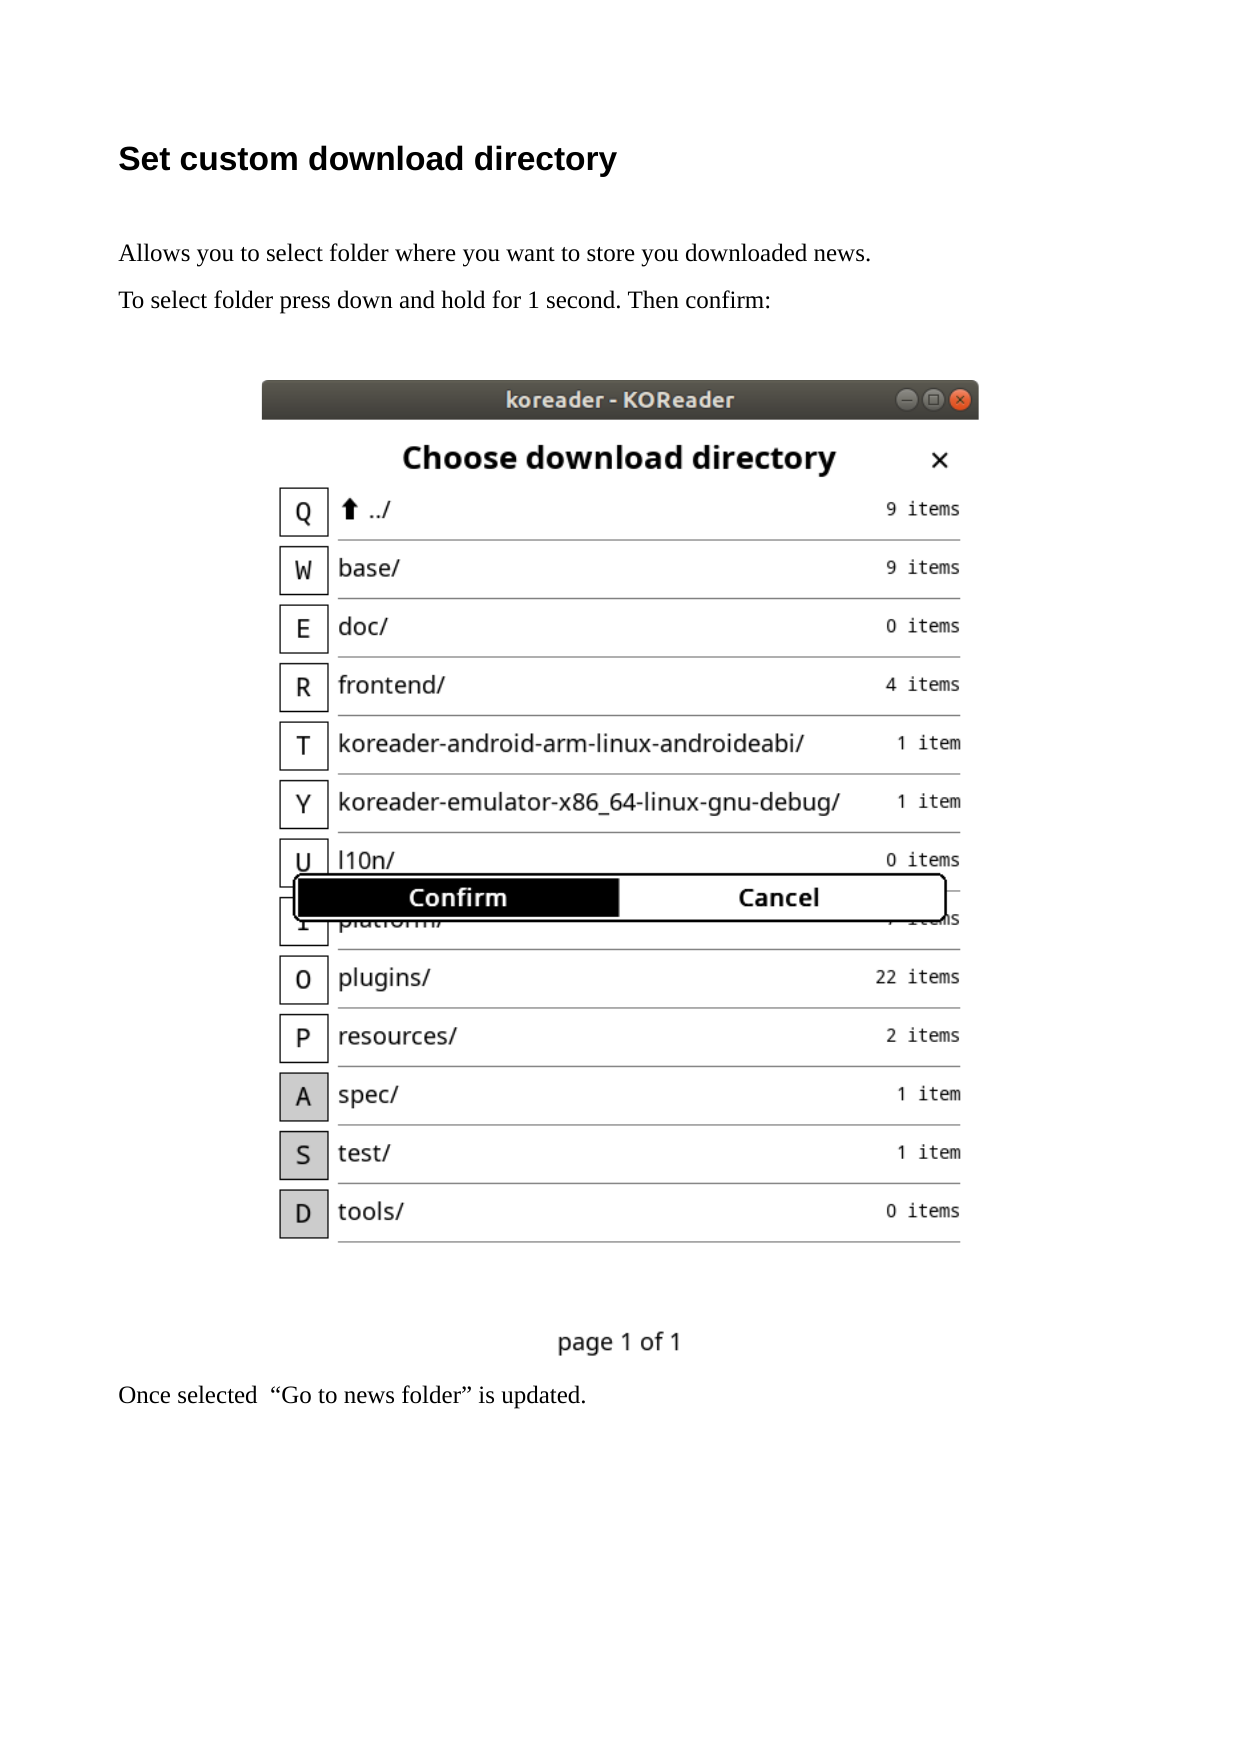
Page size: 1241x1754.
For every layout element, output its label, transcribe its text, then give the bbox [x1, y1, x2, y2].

text Once selected “Go to news folder” is updated. [118, 381, 1122, 1409]
text To select folder press down and hold for 1 second. Then confirm: [118, 285, 1122, 314]
picture [261, 380, 979, 1377]
text Allows you to select folder where you want to store you downloaded news. [118, 238, 1122, 266]
subtitle Set custom download directory [118, 139, 1122, 178]
